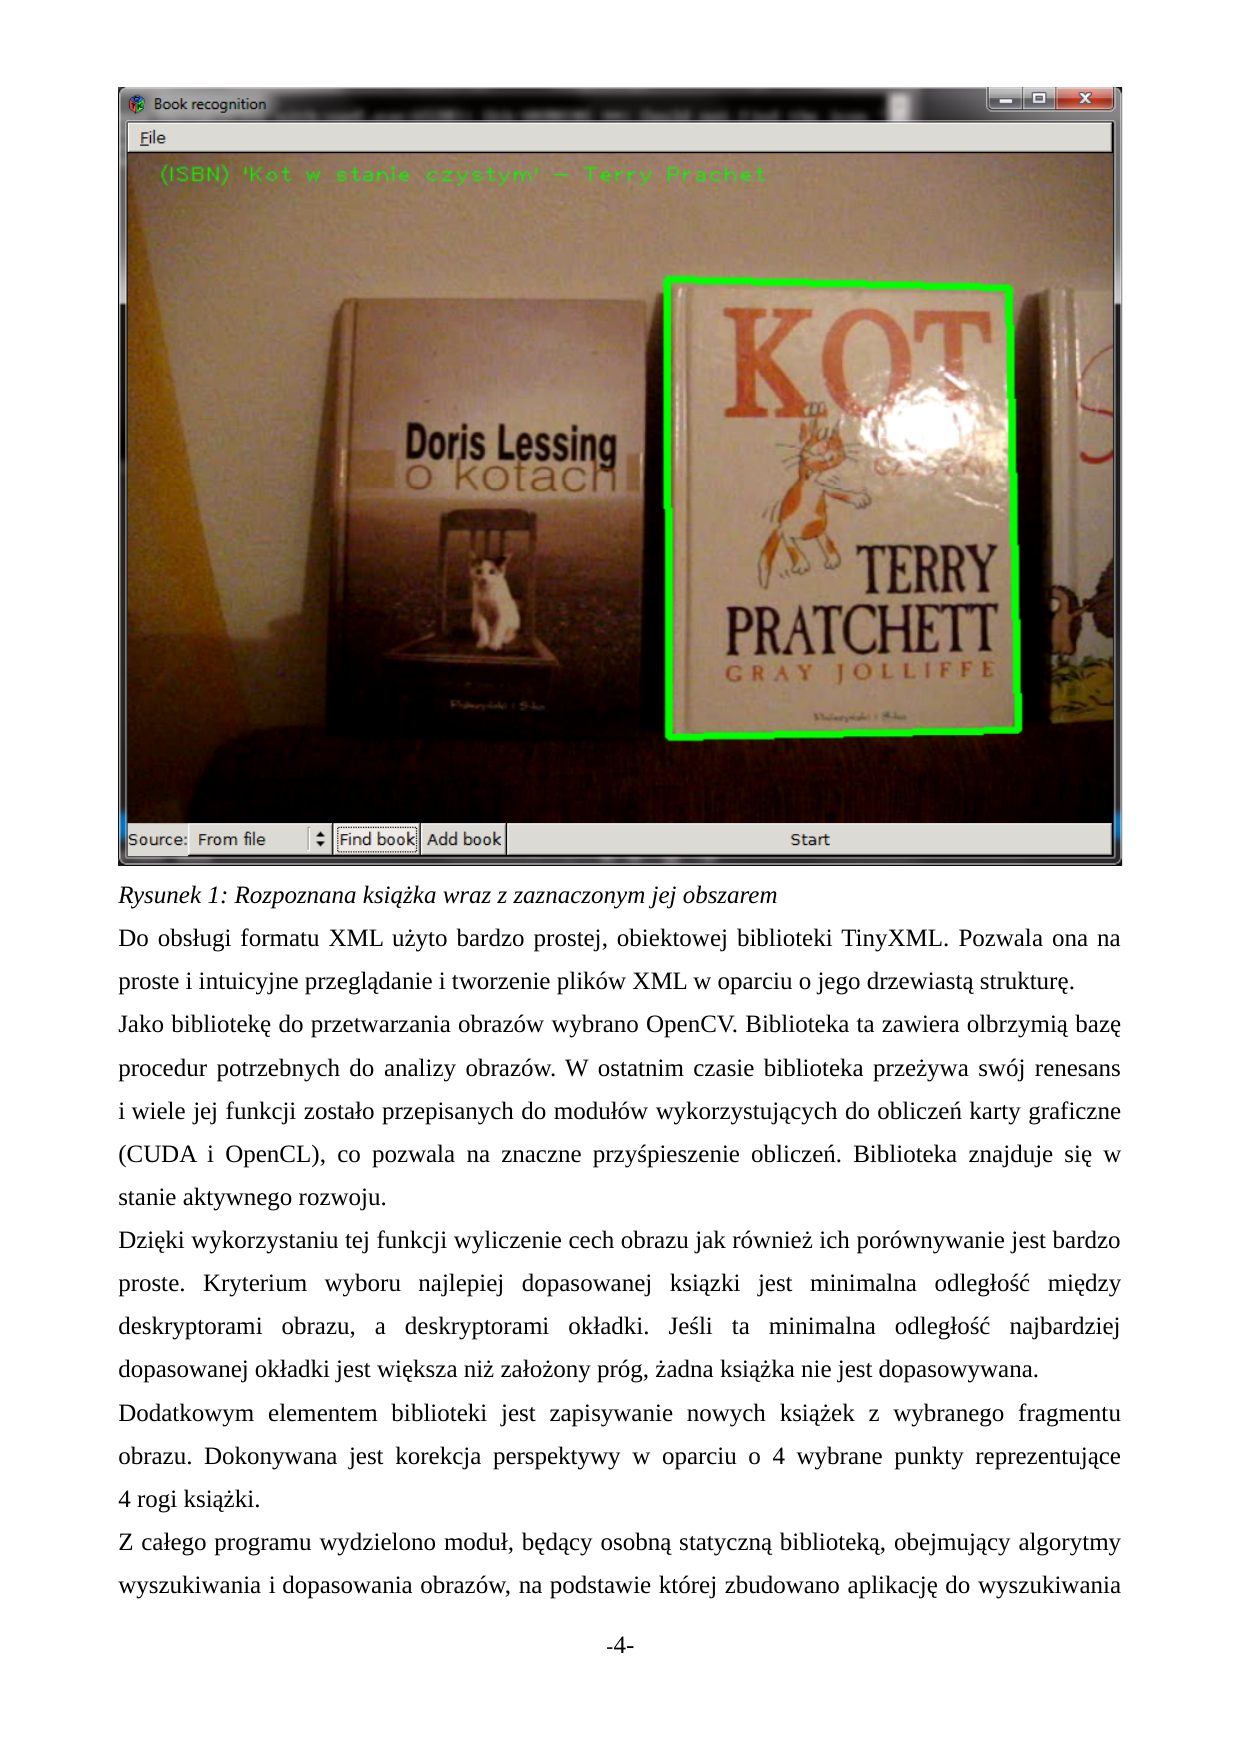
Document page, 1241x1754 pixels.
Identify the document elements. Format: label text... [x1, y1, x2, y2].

text Dzięki wykorzystaniu tej funkcji wyliczenie cech obrazu jak również ich porównywanie jest bardzo proste. Kryterium wyboru najlepiej dopasowanej ksiązki jest minimalna odległość między deskryptorami obrazu, a deskryptorami okładki. Jeśli ta minimalna odległość najbardziej dopasowanej okładki jest większa niż założony próg, żadna książka nie jest dopasowywana. [118, 1225, 1122, 1383]
text Jako bibliotekę do przetwarzania obrazów wybrano OpenCV. Biblioteka ta zawiera olbrzymią bazę procedur potrzebnych do analizy obrazów. W ostatnim czasie biblioteka przeżywa swój renesans i wiele jej funkcji zostało przepisanych do modułów wykorzystujących do obliczeń karty graficzne (CUDA i OpenCL), co pozwala na znaczne przyśpieszenie obliczeń. Biblioteka znajduje się w stanie aktywnego rozwoju. [118, 1009, 1122, 1211]
picture [118, 87, 1123, 866]
text Dodatkowym elementem biblioteki jest zapisywanie nowych książek z wybranego fragmentu obrazu. Dokonywana jest korekcja perspektywy w oparciu o 4 wybrane punkty reprezentujące 4 rogi książki. [118, 1398, 1122, 1513]
text [118, 74, 1122, 87]
text Do obsługi formatu XML użyto bardzo prostej, obiektowej biblioteki TinyXML. Pozwala ona na proste i intuicyjne przeglądanie i tworzenie plików XML w oparciu o jego drzewiastą strukturę. [118, 909, 1122, 995]
text Rysunek 1: Rozpoznana książka wraz z zaznaczonym jej obszarem [118, 866, 1122, 909]
text Z całego programu wydzielono moduł, będący osobną statyczną biblioteką, obejmujący algorytmy wyszukiwania i dopasowania obrazów, na podstawie której zbudowano aplikację do wyszukiwania [118, 1527, 1122, 1599]
